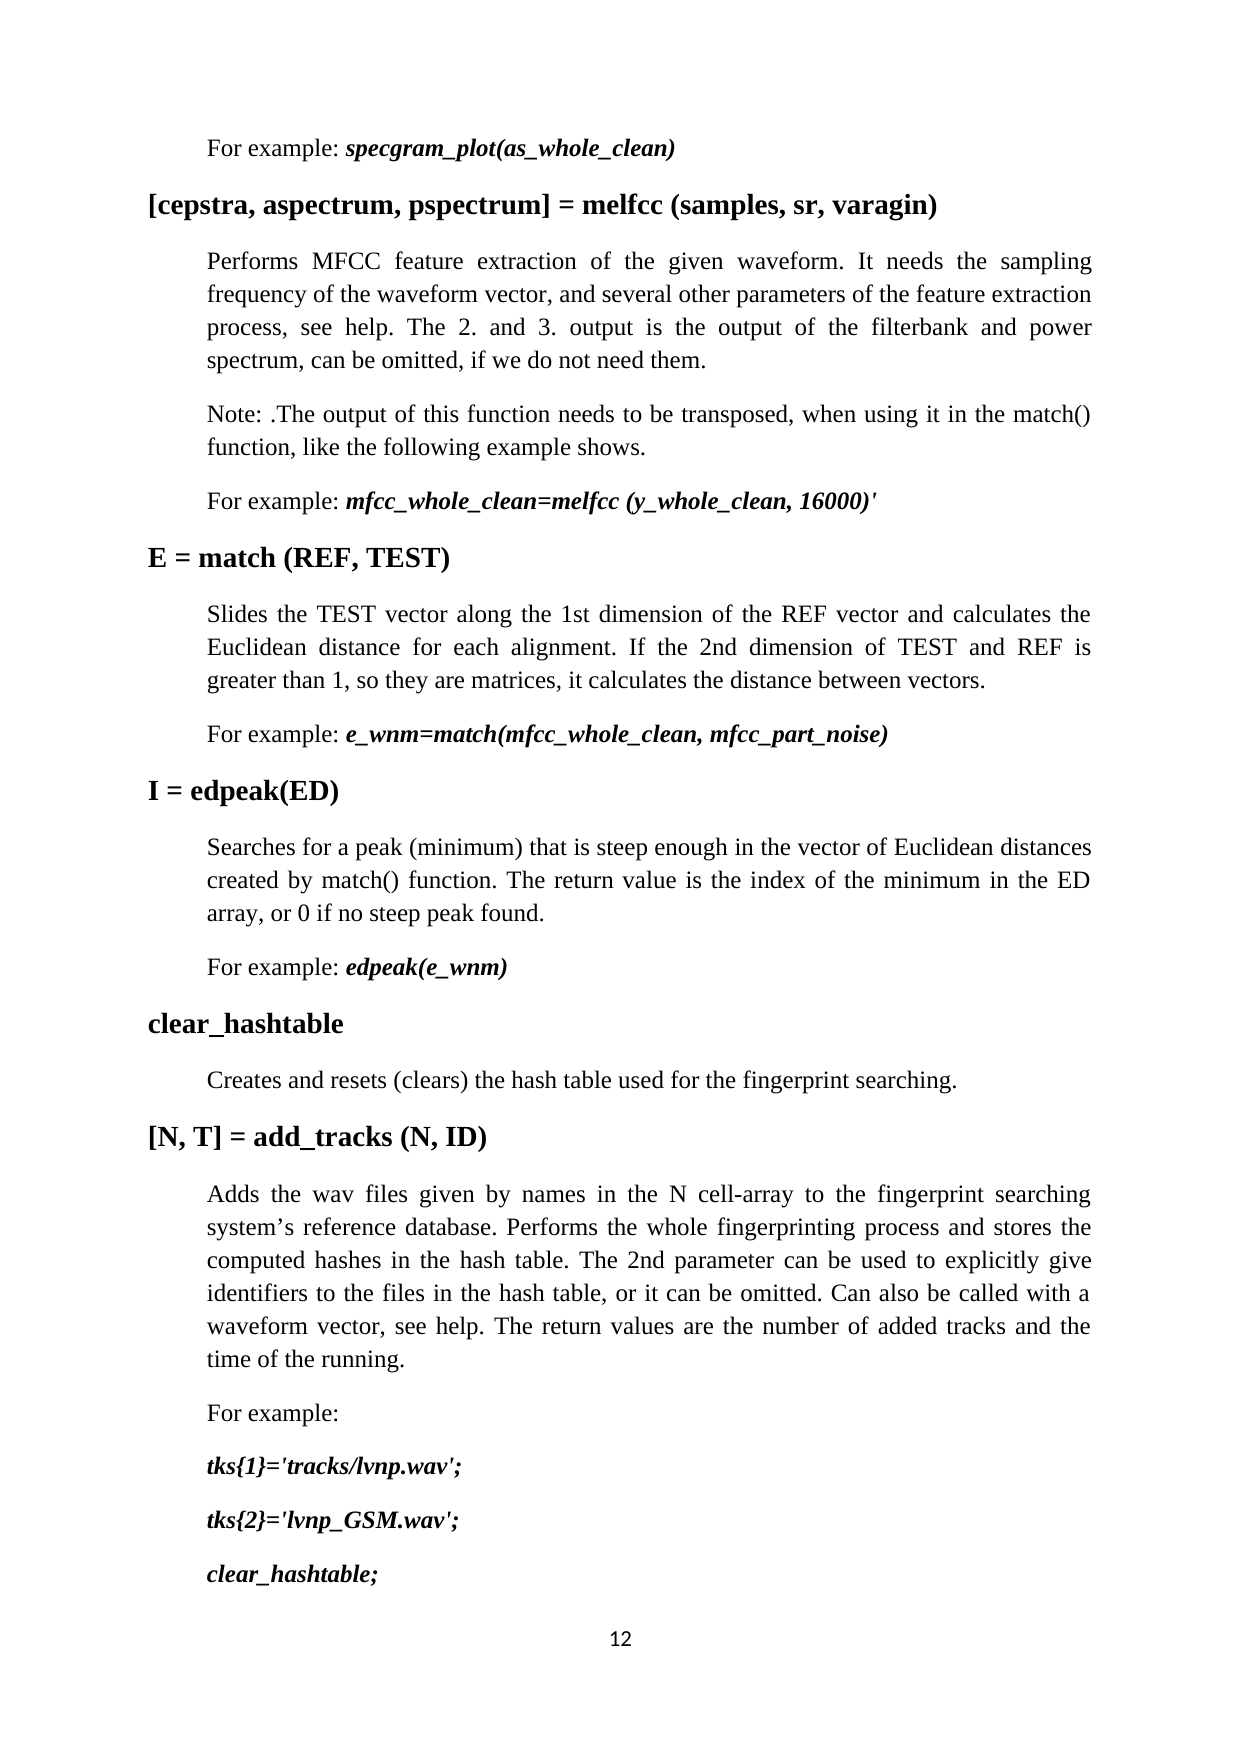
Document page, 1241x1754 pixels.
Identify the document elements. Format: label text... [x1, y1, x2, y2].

text E = match (REF, TEST) [148, 540, 1093, 573]
text For example: specgram_plot(as_whole_clean) [207, 133, 1093, 162]
text clear_hashtable; [207, 1559, 1093, 1588]
text tks{2}='lvnp_GSM.wav'; [207, 1505, 1093, 1534]
text Slides the TEST vector along the 1st dimension of the REF vector and calculates the Euclidean distance for each alignment. If the 2nd dimension of TEST and REF is greater than 1, so they are matrices, it calculates the distance between vectors. [207, 599, 1093, 694]
text For example: edpeak(e_wnm) [207, 952, 1093, 981]
text Creates and resets (clears) the hash table used for the fingerprint searching. [148, 1065, 1093, 1094]
text [cepstra, aspectrum, pspectrum] = melfcc (samples, sr, varagin) [148, 187, 1093, 220]
text For example: [207, 1398, 1093, 1426]
text Searches for a peak (minimum) that is steep enough in the vector of Euclidean distances created by match() function. The return value is the index of the minimum in the ED array, or 0 if no steep peak found. [207, 832, 1093, 927]
text Note: .The output of this function needs to be transposed, when using it in the match() function, like the following example shows. [207, 399, 1093, 461]
text [N, T] = add_tracks (N, ID) [148, 1119, 1093, 1153]
text tks{1}='tracks/lvnp.wav'; [207, 1451, 1093, 1480]
text For example: e_wnm=match(mfcc_whole_clean, mfcc_part_noise) [207, 719, 1093, 748]
text I = edpeak(ED) [148, 773, 1093, 806]
text Adds the wav files given by names in the N cell-array to the fingerprint searching system’s reference database. Performs the whole fingerprinting process and stores the computed hashes in the hash table. The 2nd parameter can be used to explicitly give identifiers to the files in the hash table, or it can be omitted. Can also be called with a waveform vector, see help. The return values are the number of added tracks and the time of the running. [207, 1179, 1093, 1372]
text clear_hashtable [148, 1006, 1093, 1039]
text Performs MFCC feature extraction of the given waveform. It needs the sampling frequency of the waveform vector, and several other parameters of the feature extraction process, see help. The 2. and 3. output is the output of the filterbank and power spectrum, can be omitted, if we do not need them. [207, 246, 1093, 374]
text For example: mfcc_whole_clean=melfcc (y_whole_clean, 16000)' [148, 486, 1093, 515]
